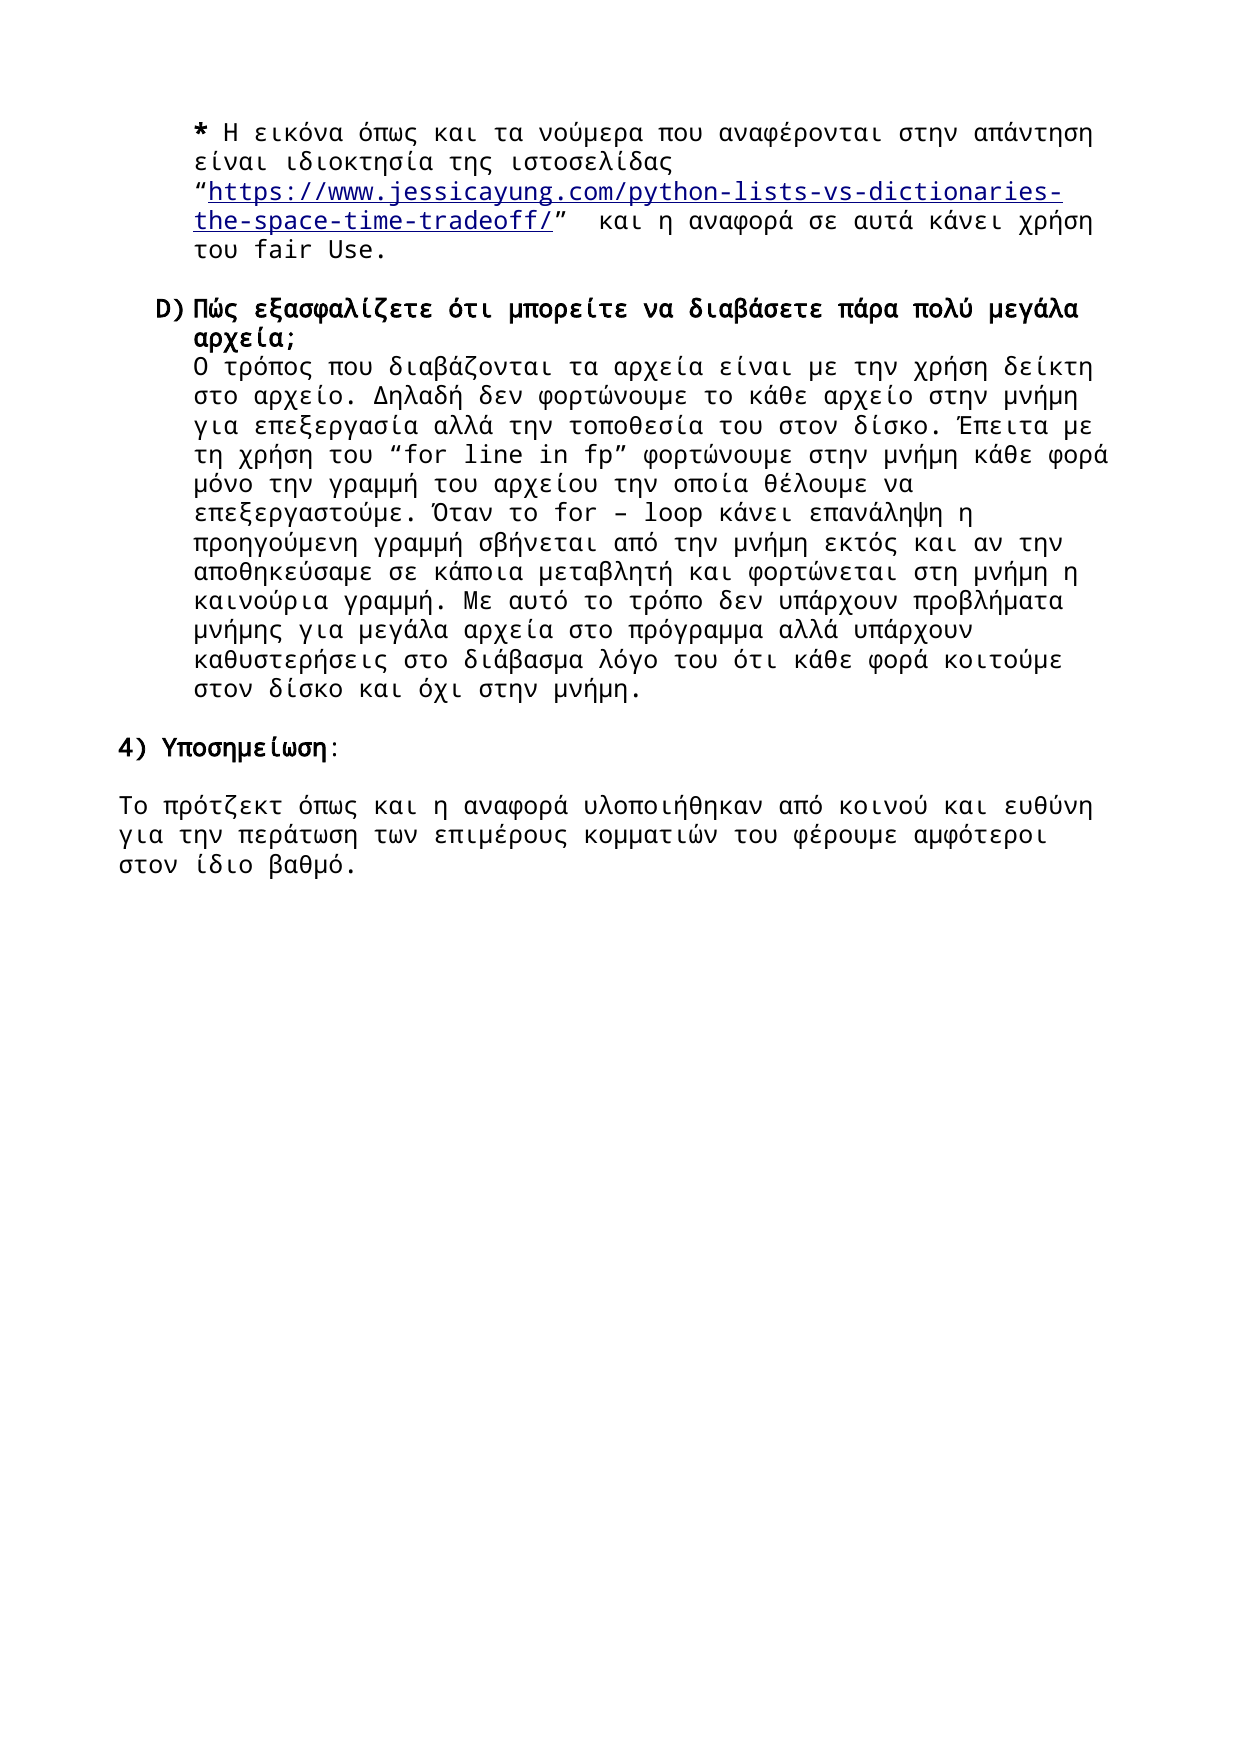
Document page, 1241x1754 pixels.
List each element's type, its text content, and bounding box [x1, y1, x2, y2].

list είναι ιδιοκτησία της ιστοσελίδας “https://www.jessicayung.com/python-lists-vs-dictionaries-the-space-time-tradeoff/” και η αναφορά σε αυτά κάνει χρήση του fair Use. [156, 147, 1122, 264]
list * Η εικόνα όπως και τα νούμερα που αναφέρονται στην απάντηση [156, 118, 1122, 147]
list Ο τρόπος που διαβάζονται τα αρχεία είναι με την χρήση δείκτη στο αρχείο. Δηλαδή δεν φορτώνουμε το κάθε αρχείο στην μνήμη για επεξεργασία αλλά την τοποθεσία του στον δίσκο. Έπειτα με τη χρήση του “for line in fp” φορτώνουμε στην μνήμη κάθε φορά μόνο την γραμμή του αρχείου την οποία θέλουμε να επεξεργαστούμε. Όταν το for – loop κάνει επανάληψη η προηγούμενη γραμμή σβήνεται από την μνήμη εκτός και αν την αποθηκεύσαμε σε κάποια μεταβλητή και φορτώνεται στη μνήμη η καινούρια γραμμή. Με αυτό το τρόπο δεν υπάρχουν προβλήματα μνήμης για μεγάλα αρχεία στο πρόγραμμα αλλά υπάρχουν καθυστερήσεις στο διάβασμα λόγο του ότι κάθε φορά κοιτούμε στον δίσκο και όχι στην μνήμη. [156, 352, 1122, 703]
text Το πρότζεκτ όπως και η αναφορά υλοποιήθηκαν από κοινού και ευθύνη για την περάτωση των επιμέρους κομματιών του φέρουμε αμφότεροι στον ίδιο βαθμό. [118, 791, 1122, 879]
list Πώς εξασφαλίζετε ότι μπορείτε να διαβάσετε πάρα πολύ μεγάλα αρχεία; [156, 294, 1122, 352]
text 4) Υποσημείωση: [118, 733, 1122, 762]
